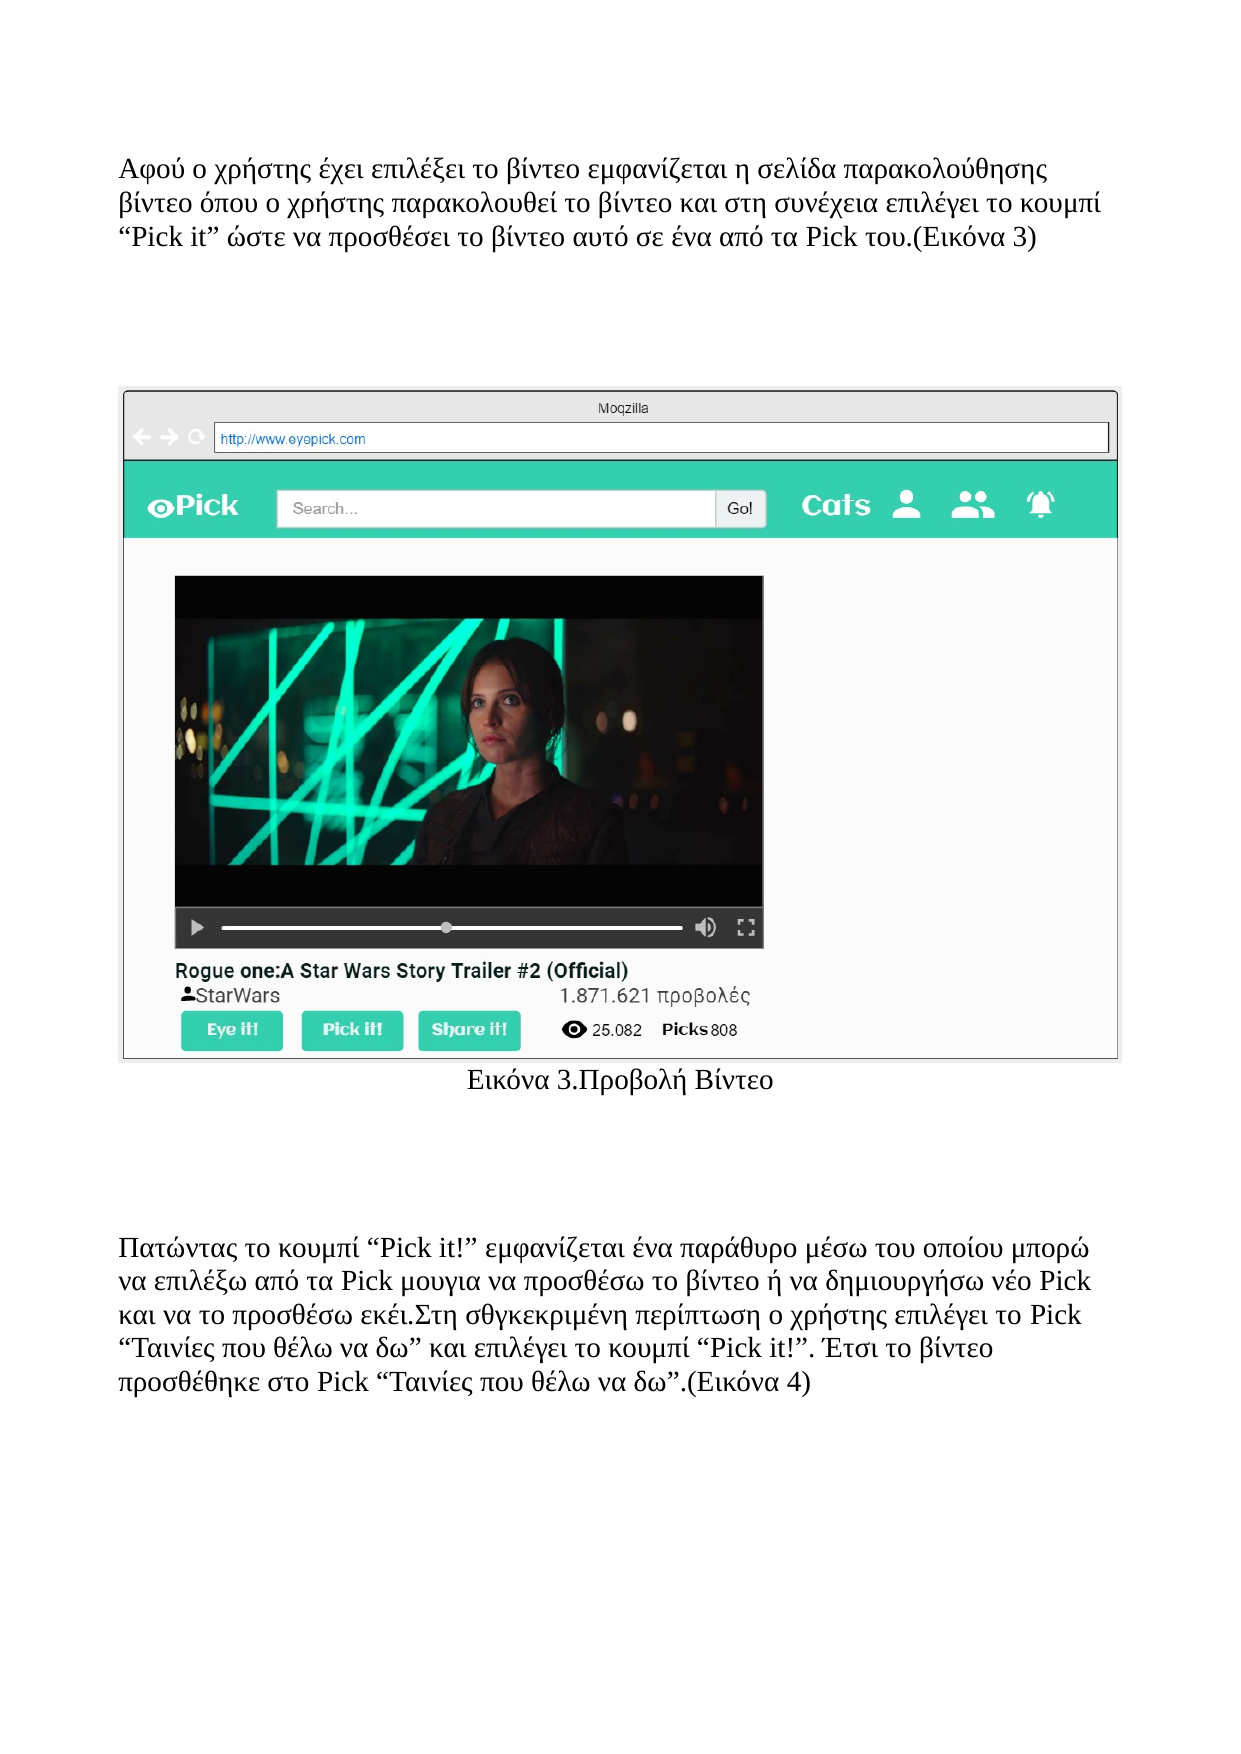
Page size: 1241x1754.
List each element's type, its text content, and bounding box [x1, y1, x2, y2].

text Εικόνα 3.Προβολή Βίντεο [118, 1063, 1122, 1096]
picture [118, 386, 1123, 1063]
text Αφού ο χρήστης έχει επιλέξει το βίντεο εμφανίζεται η σελίδα παρακολούθησης βίντεο όπου ο χρήστης παρακολουθεί το βίντεο και στη συνέχεια επιλέγει το κουμπί “Pick it” ώστε να προσθέσει το βίντεο αυτό σε ένα από τα Pick του.(Εικόνα 3) [118, 152, 1122, 252]
text Πατώντας το κουμπί “Pick it!” εμφανίζεται ένα παράθυρο μέσω του οποίου μπορώ να επιλέξω από τα Pick μουγια να προσθέσω το βίντεο ή να δημιουργήσω νέο Pick και να το προσθέσω εκέι.Στη σθγκεκριμένη περίπτωση ο χρήστης επιλέγει το Pick “Ταινίες που θέλω να δω” και επιλέγει το κουμπί “Pick it!”. Έτσι το βίντεο προσθέθηκε στο Pick “Ταινίες που θέλω να δω”.(Εικόνα 4) [118, 1230, 1122, 1398]
